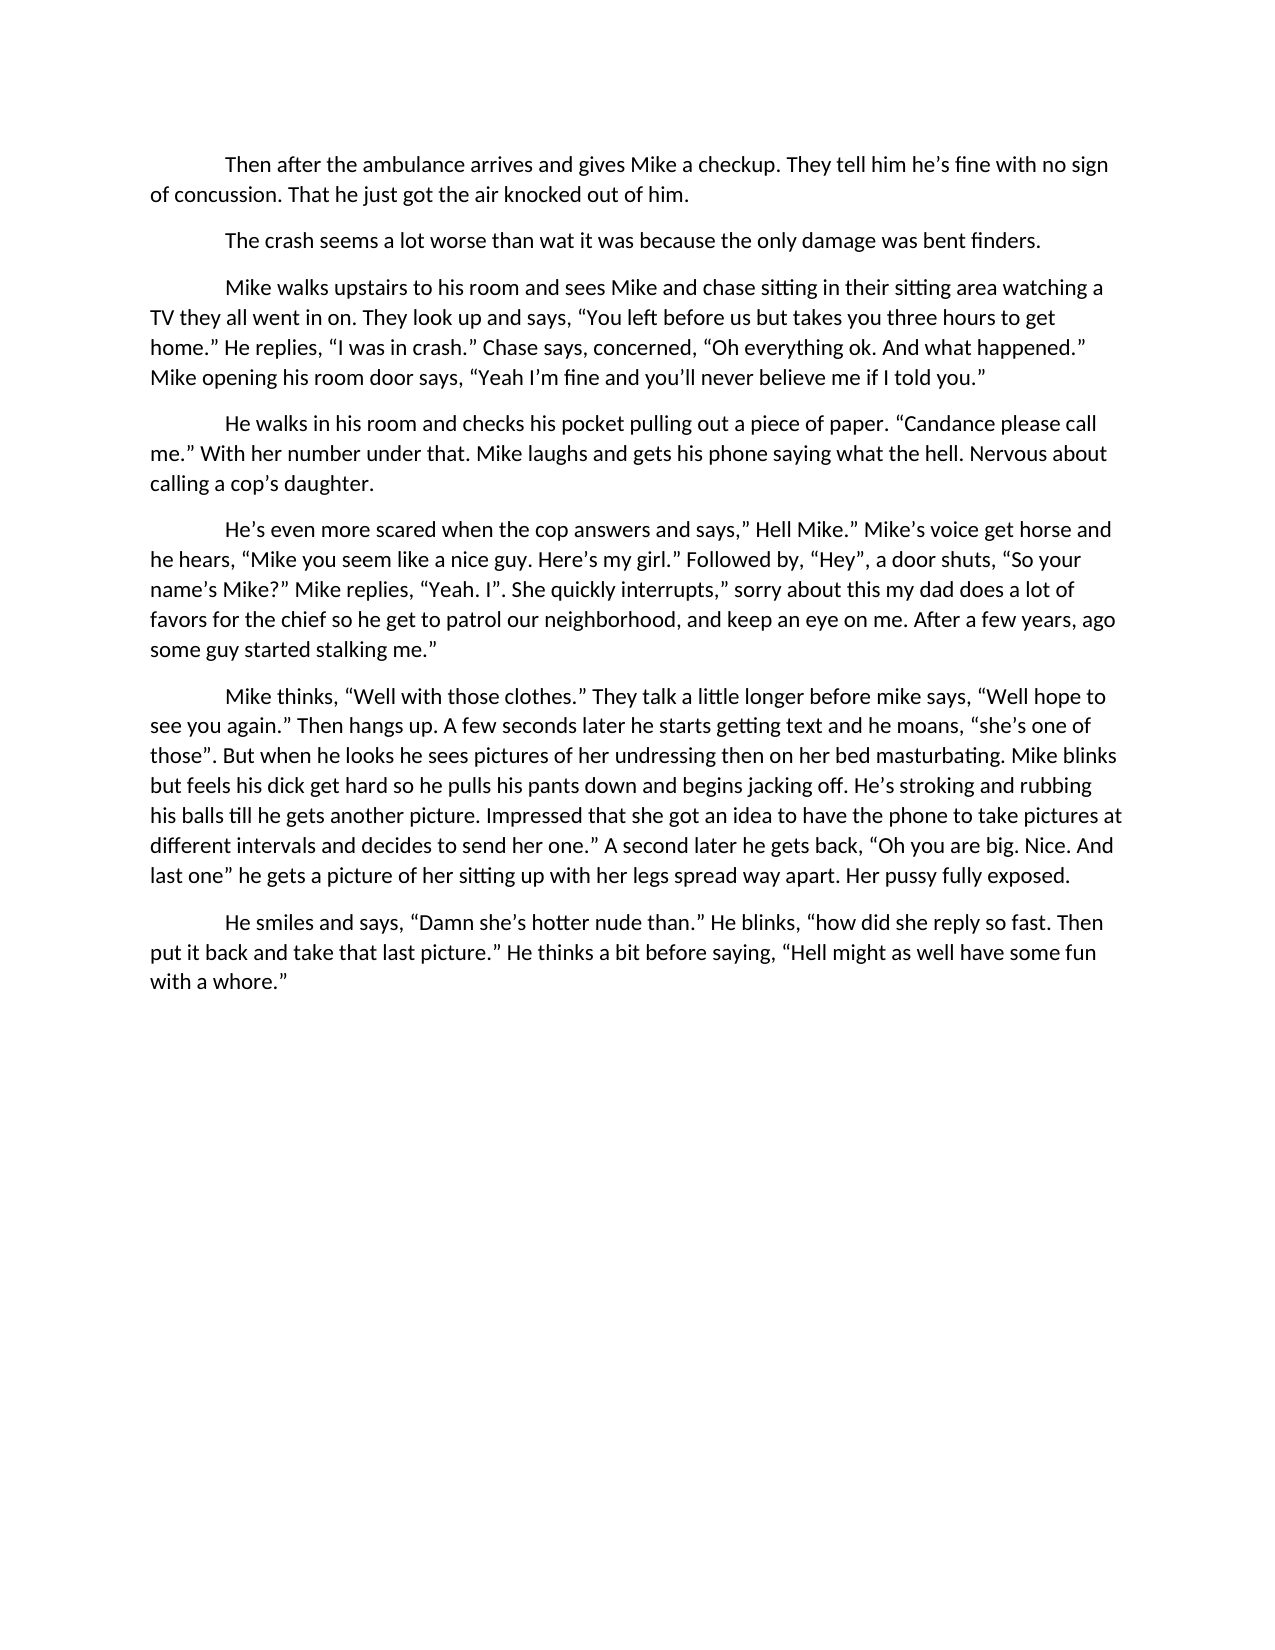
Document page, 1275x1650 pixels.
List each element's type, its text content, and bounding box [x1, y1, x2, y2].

text Mike thinks, “Well with those clothes.” They talk a little longer before mike says, “Well hope to see you again.” Then hangs up. A few seconds later he starts getting text and he moans, “she’s one of those”. But when he looks he sees pictures of her undressing then on her bed masturbating. Mike blinks but feels his dick get hard so he pulls his pants down and begins jacking off. He’s stroking and rubbing his balls till he gets another picture. Impressed that she got an idea to have the phone to take pictures at different intervals and decides to send her one.” A second later he gets back, “Oh you are big. Nice. And last one” he gets a picture of her sitting up with her legs spread way apart. Her pussy fully exposed. [150, 682, 1125, 889]
text The crash seems a lot worse than wat it was because the only damage was bent finders. [150, 226, 1125, 254]
text Then after the ambulance arrives and gives Mike a checkup. They tell him he’s fine with no sign of concussion. That he just got the air knocked out of him. [150, 150, 1125, 208]
text He walks in his room and checks his pocket pulling out a piece of paper. “Candance please call me.” With her number under that. Mike laughs and gets his phone saying what the hell. Nervous about calling a cop’s daughter. [150, 409, 1125, 497]
text He smiles and says, “Damn she’s hotter nude than.” He blinks, “how did she reply so fast. Then put it back and take that last picture.” He thinks a bit before saying, “Hell might as well have some fun with a whore.” [150, 908, 1125, 996]
text Mike walks upstairs to his room and sees Mike and chase sitting in their sitting area watching a TV they all went in on. They look up and says, “You left before us but takes you three hours to get home.” He replies, “I was in crash.” Chase says, concerned, “Oh everything ok. And what happened.” Mike opening his room door says, “Yeah I’m fine and you’ll never believe me if I told you.” [150, 273, 1125, 391]
text He’s even more scared when the cop answers and says,” Hell Mike.” Mike’s voice get horse and he hears, “Mike you seem like a nice guy. Here’s my girl.” Followed by, “Hey”, a door shuts, “So your name’s Mike?” Mike replies, “Yeah. I”. She quickly interrupts,” sorry about this my dad does a lot of favors for the chief so he get to patrol our neighborhood, and keep an eye on me. After a few years, ago some guy started stalking me.” [150, 516, 1125, 663]
